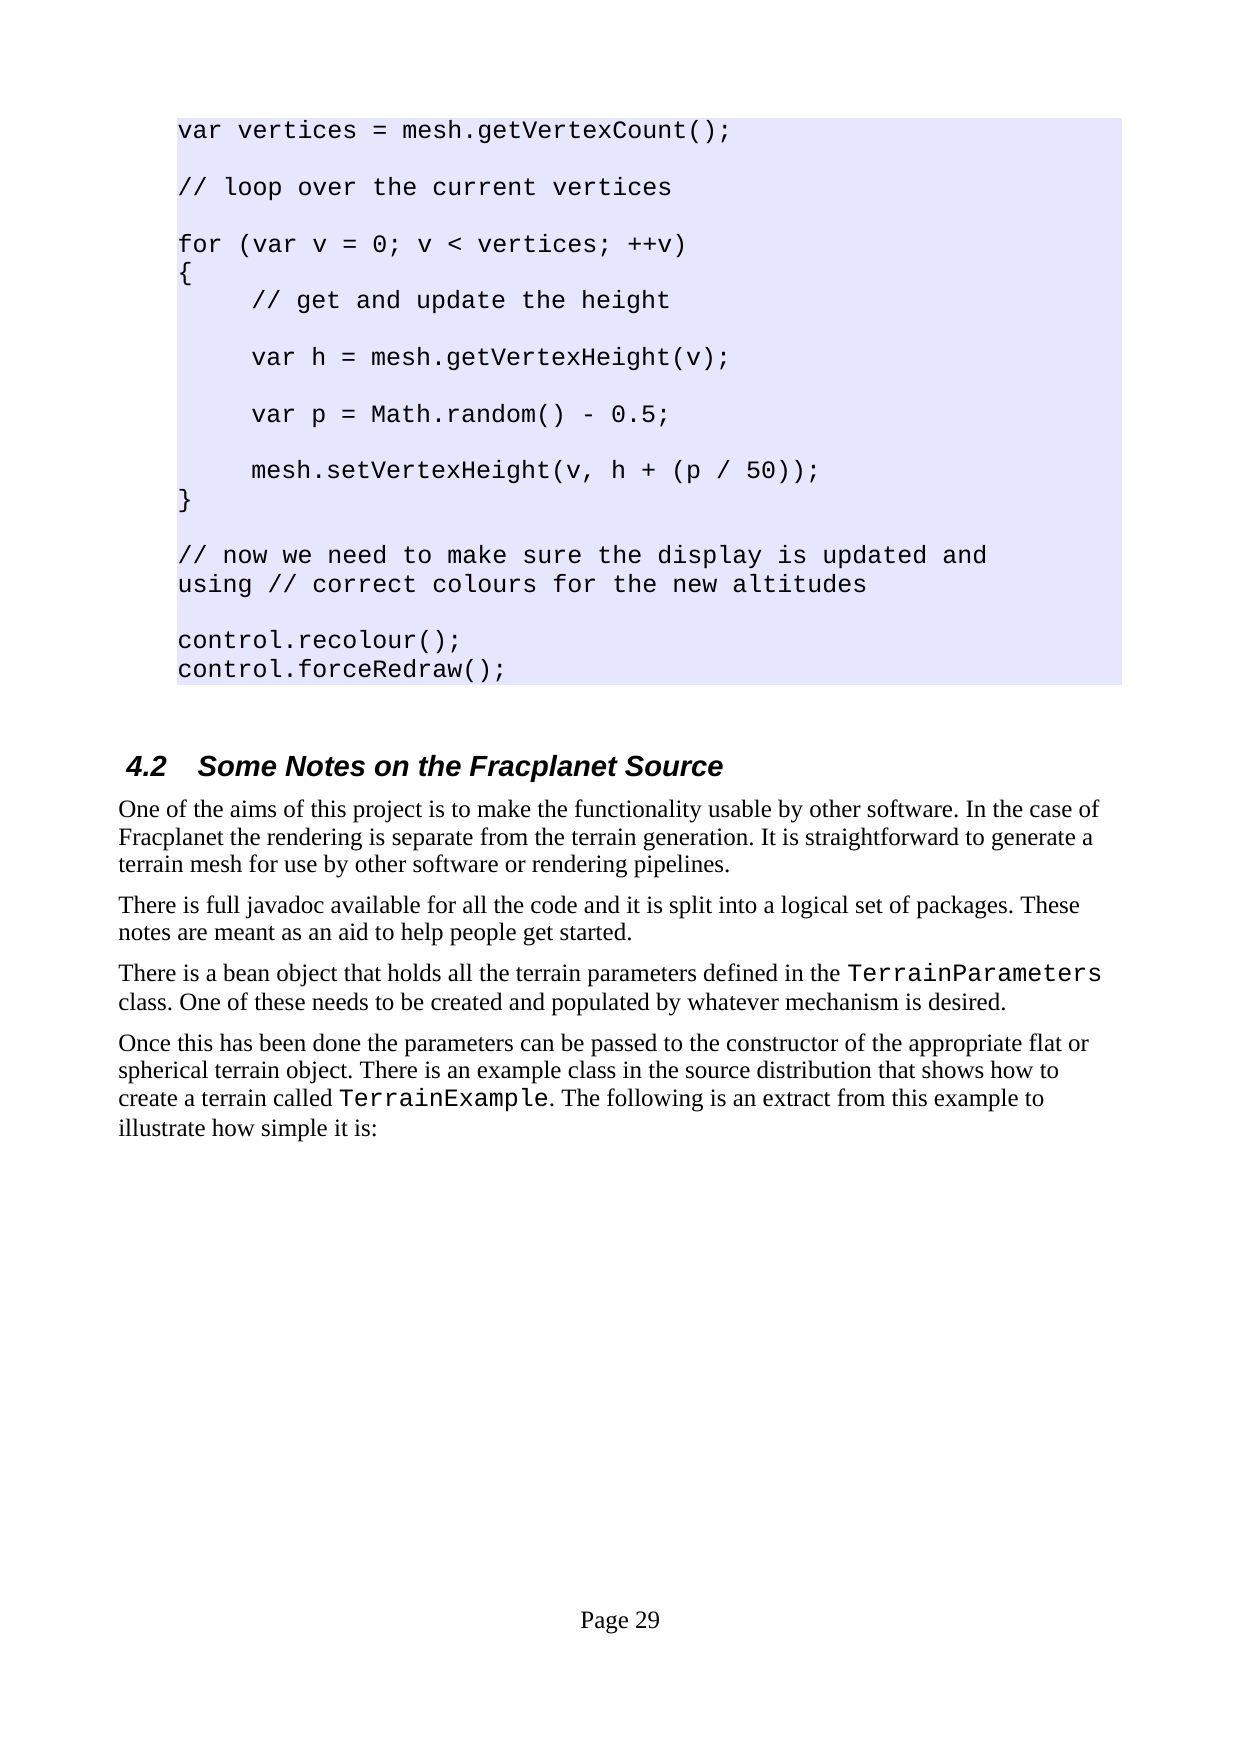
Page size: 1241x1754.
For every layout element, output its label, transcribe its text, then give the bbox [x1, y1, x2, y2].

text var vertices = mesh.getVertexCount(); [177, 118, 1122, 146]
subtitle Some Notes on the Fracplanet Source [118, 750, 1122, 783]
text // get and update the height [177, 288, 1122, 316]
text var p = Math.random() - 0.5; [177, 401, 1122, 430]
text } [177, 486, 1122, 515]
text Once this has been done the parameters can be passed to the constructor of the appropriate flat or spherical terrain object. There is an example class in the source distribution that shows how to create a terrain called TerrainExample. The following is an extract from this example to illustrate how simple it is: [118, 1029, 1122, 1142]
text There is full javadoc available for all the code and it is split into a logical set of packages. These notes are meant as an aid to help people get started. [118, 891, 1122, 946]
text One of the aims of this project is to make the functionality usable by other software. In the case of Fracplanet the rendering is separate from the terrain generation. It is straightforward to generate a terrain mesh for use by other software or rendering pipelines. [118, 795, 1122, 878]
text for (var v = 0; v < vertices; ++v) [177, 231, 1122, 260]
text There is a bean object that holds all the terrain parameters defined in the TerrainParameters class. One of these needs to be created and populated by whatever mechanism is desired. [118, 959, 1122, 1016]
text mesh.setVertexHeight(v, h + (p / 50)); [177, 458, 1122, 486]
text // now we need to make sure the display is updated and using // correct colours for the new altitudes [177, 543, 1122, 600]
text { [177, 260, 1122, 288]
text var h = mesh.getVertexHeight(v); [177, 345, 1122, 373]
text control.recolour(); [177, 628, 1122, 656]
text control.forceRedraw(); [177, 656, 1122, 685]
text // loop over the current vertices [177, 175, 1122, 203]
